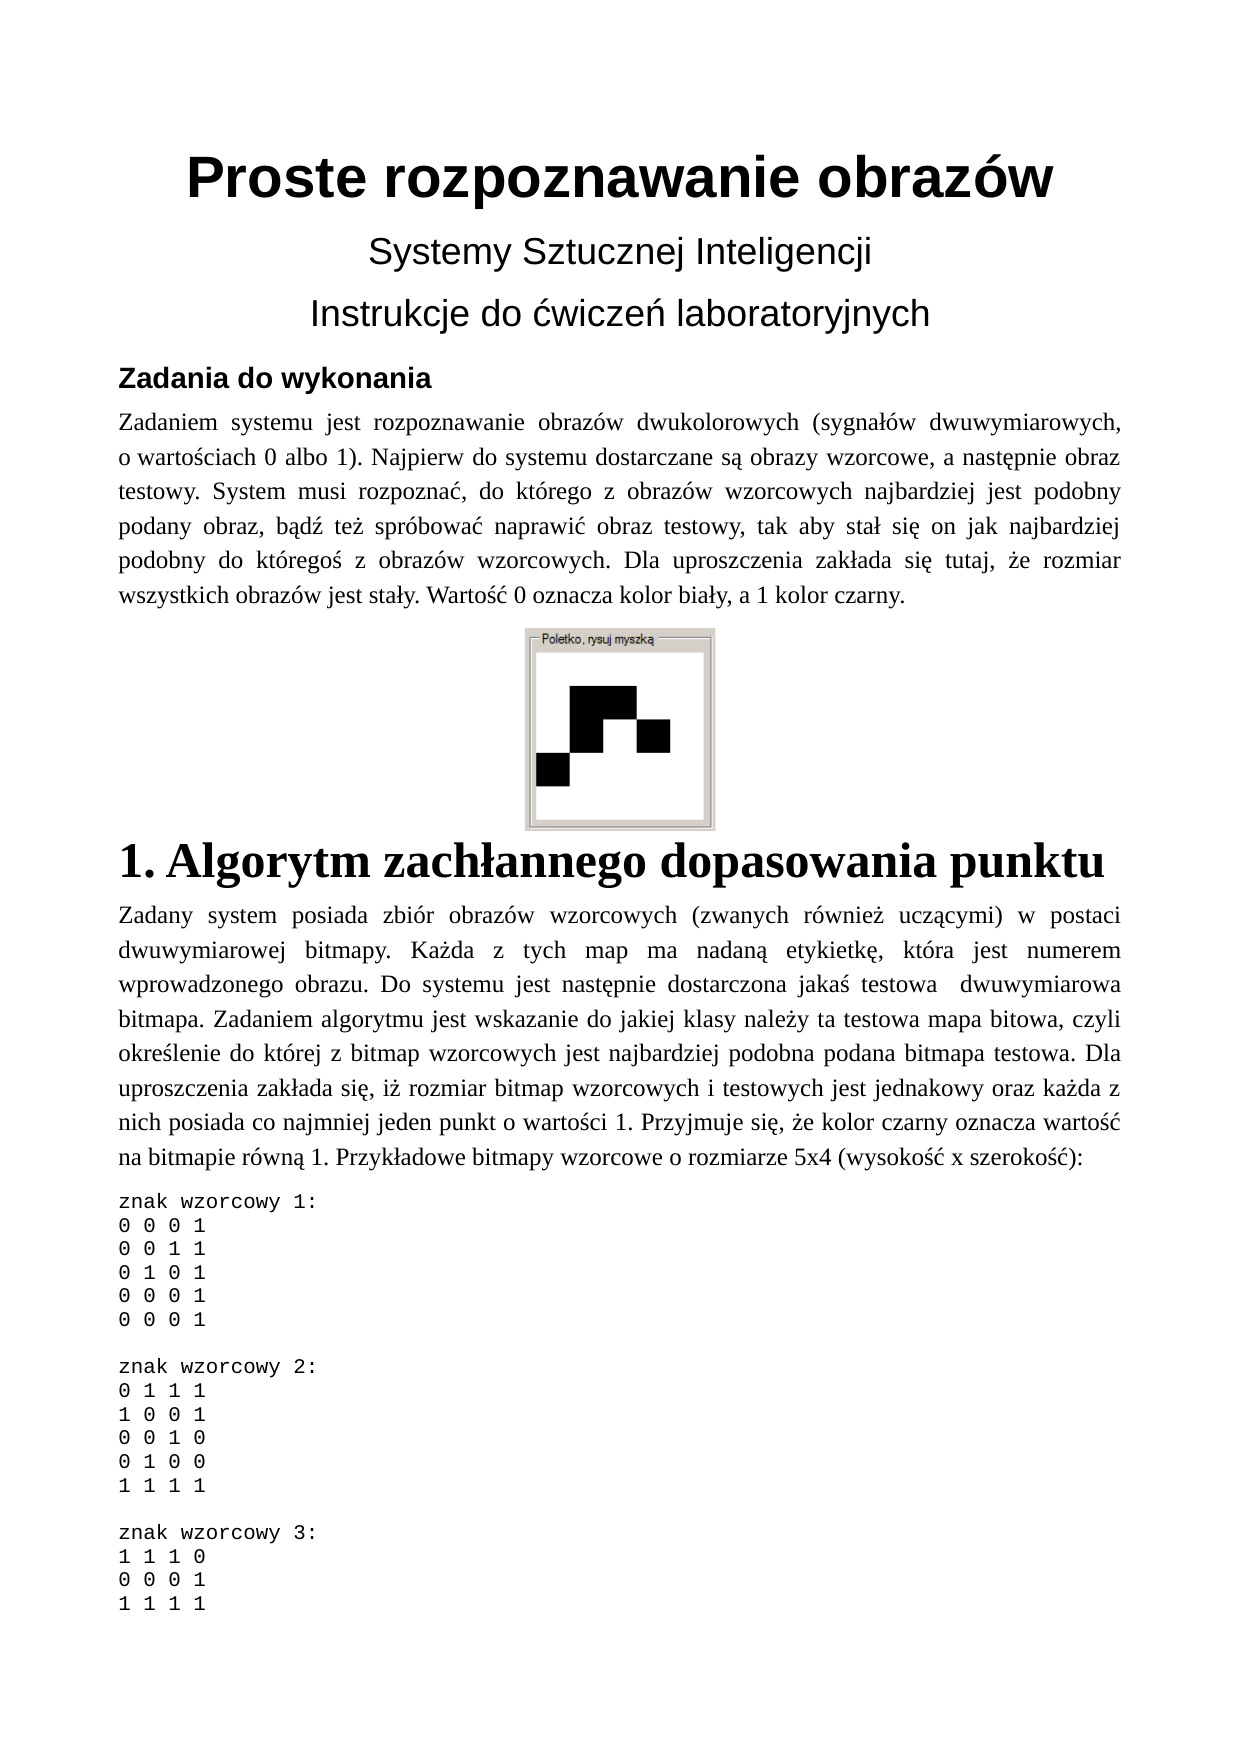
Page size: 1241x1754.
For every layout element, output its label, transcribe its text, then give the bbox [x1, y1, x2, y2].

text 0 1 0 1 [118, 1262, 1122, 1286]
text 1 0 0 1 [118, 1404, 1122, 1427]
text Zadany system posiada zbiór obrazów wzorcowych (zwanych również uczącymi) w postaci dwuwymiarowej bitmapy. Każda z tych map ma nadaną etykietkę, która jest numerem wprowadzonego obrazu. Do systemu jest następnie dostarczona jakaś testowa dwuwymiarowa bitmapa. Zadaniem algorytmu jest wskazanie do jakiej klasy należy ta testowa mapa bitowa, czyli określenie do której z bitmap wzorcowych jest najbardziej podobna podana bitmapa testowa. Dla uproszczenia zakłada się, iż rozmiar bitmap wzorcowych i testowych jest jednakowy oraz każda z nich posiada co najmniej jeden punkt o wartości 1. Przyjmuje się, że kolor czarny oznacza wartość na bitmapie równą 1. Przykładowe bitmapy wzorcowe o rozmiarze 5x4 (wysokość x szerokość): [118, 901, 1122, 1171]
text 1 1 1 1 [118, 1475, 1122, 1498]
subtitle 1. Algorytm zachłannego dopasowania punktu [118, 654, 1122, 888]
text znak wzorcowy 3: [118, 1522, 1122, 1546]
text 0 0 0 1 [118, 1214, 1122, 1238]
subtitle Systemy Sztucznej Inteligencji [118, 229, 1122, 272]
text 0 0 0 1 [118, 1286, 1122, 1309]
text 0 1 0 0 [118, 1451, 1122, 1475]
picture [524, 628, 716, 831]
text Zadaniem systemu jest rozpoznawanie obrazów dwukolorowych (sygnałów dwuwymiarowych, o wartościach 0 albo 1). Najpierw do systemu dostarczane są obrazy wzorcowe, a następnie obraz testowy. System musi rozpoznać, do którego z obrazów wzorcowych najbardziej jest podobny podany obraz, bądź też spróbować naprawić obraz testowy, tak aby stał się on jak najbardziej podobny do któregoś z obrazów wzorcowych. Dla uproszczenia zakłada się tutaj, że rozmiar wszystkich obrazów jest stały. Wartość 0 oznacza kolor biały, a 1 kolor czarny. [118, 407, 1122, 608]
text 0 1 1 1 [118, 1380, 1122, 1404]
text znak wzorcowy 1: [118, 1191, 1122, 1214]
text 0 0 0 1 [118, 1309, 1122, 1333]
text 0 0 0 1 [118, 1569, 1122, 1593]
title Proste rozpoznawanie obrazów [118, 143, 1122, 210]
text 0 0 1 0 [118, 1427, 1122, 1451]
text znak wzorcowy 2: [118, 1356, 1122, 1380]
subtitle Instrukcje do ćwiczeń laboratoryjnych [118, 291, 1122, 334]
subtitle Zadania do wykonania [118, 361, 1122, 395]
text 0 0 1 1 [118, 1238, 1122, 1262]
text 1 1 1 0 [118, 1546, 1122, 1569]
text 1 1 1 1 [118, 1593, 1122, 1617]
